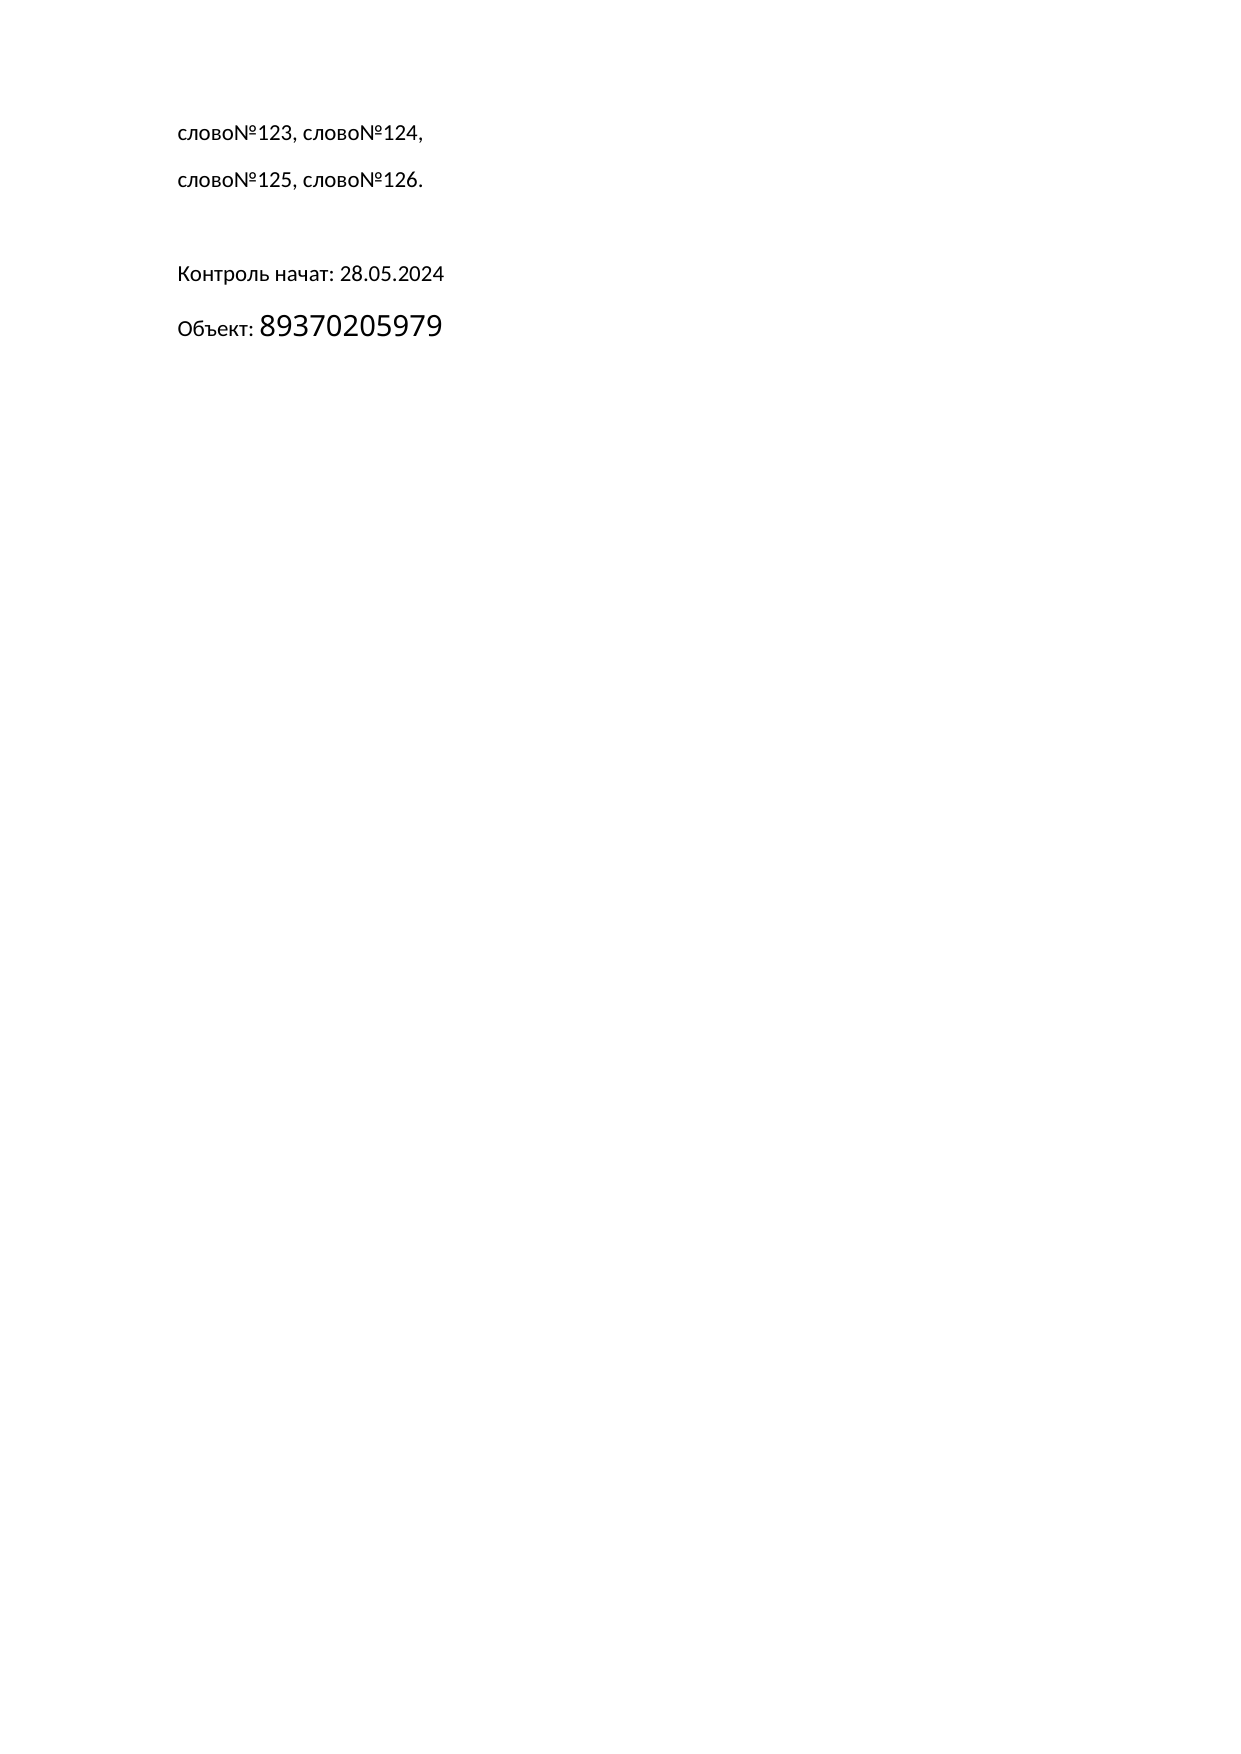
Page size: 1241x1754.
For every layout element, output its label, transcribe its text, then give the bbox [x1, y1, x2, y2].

text Контроль начат: 28.05.2024 [177, 259, 1152, 287]
text слово№125, слово№126. [177, 165, 1152, 193]
text Объект: 89370205979 [177, 306, 1152, 345]
text слово№123, слово№124, [177, 118, 1152, 146]
